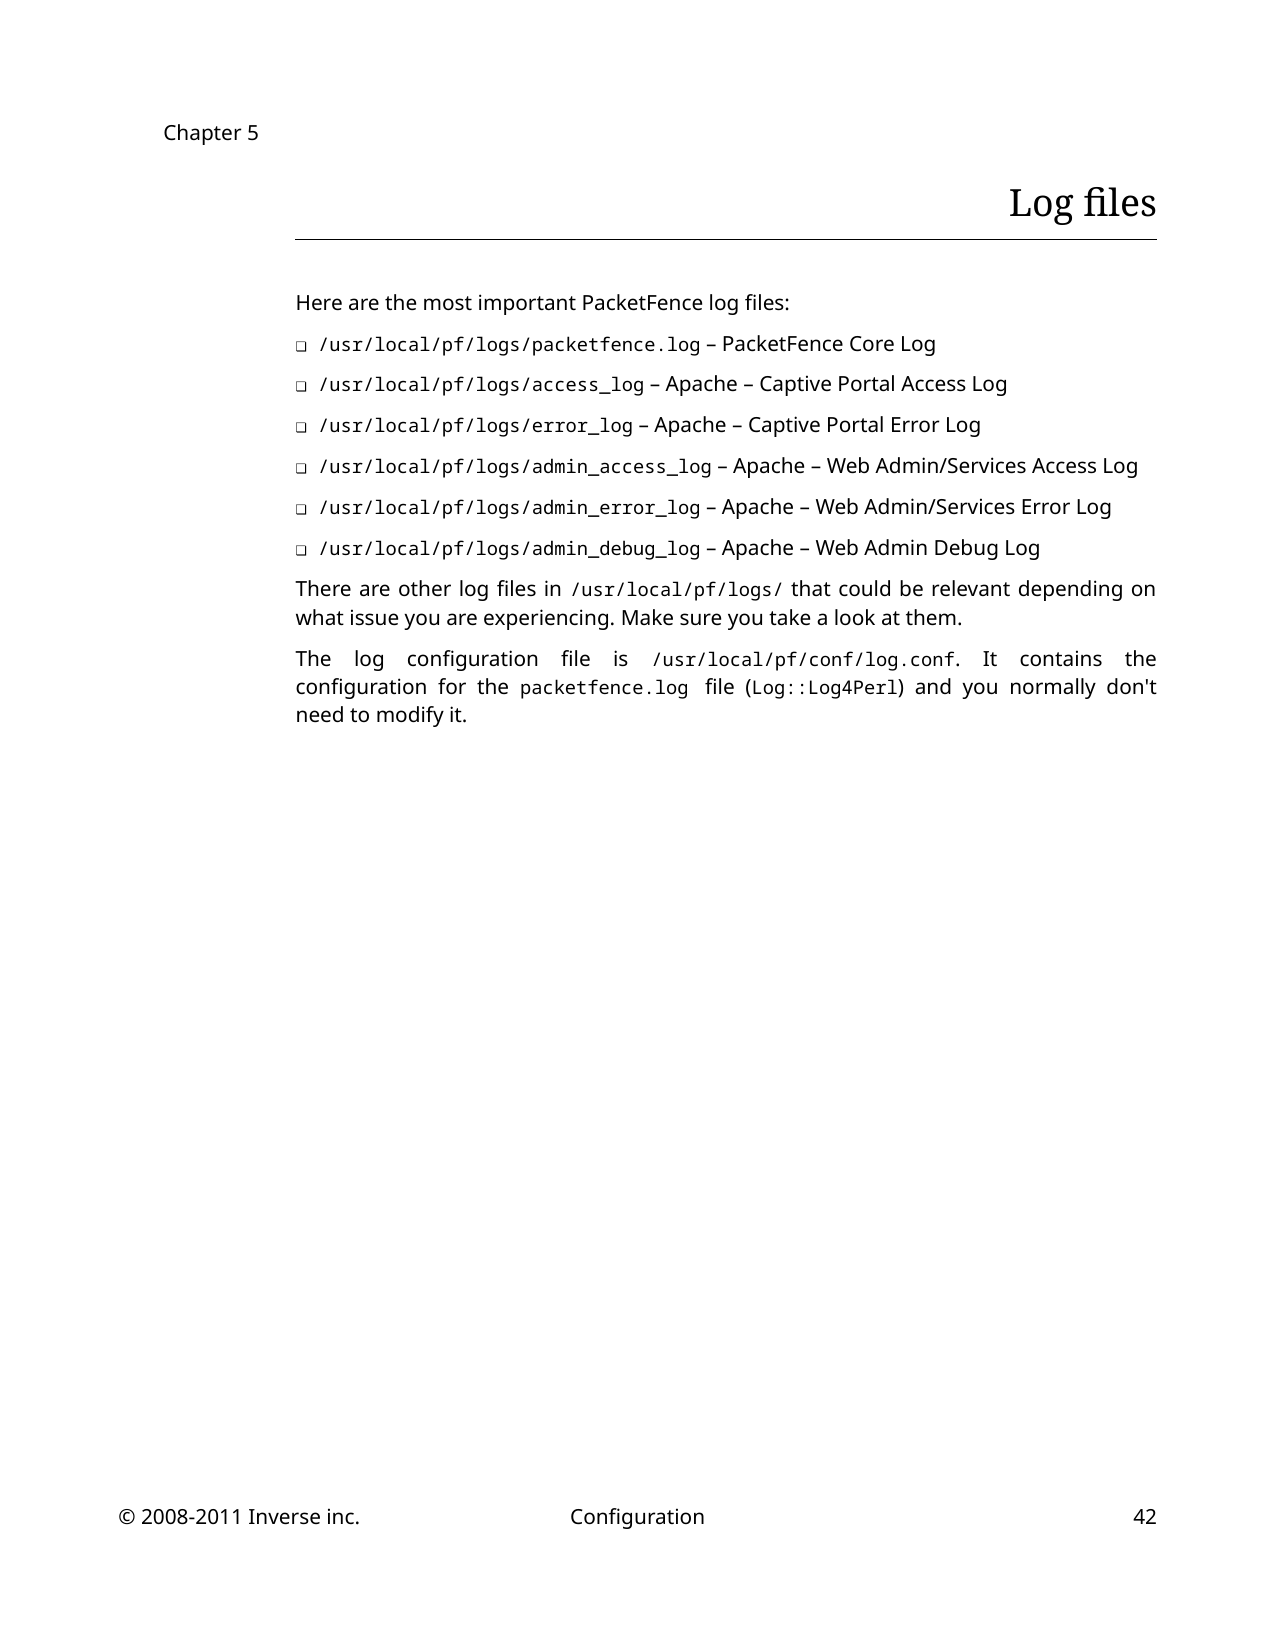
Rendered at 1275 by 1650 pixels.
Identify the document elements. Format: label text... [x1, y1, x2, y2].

text There are other log files in /usr/local/pf/logs/ that could be relevant depending on what issue you are experiencing. Make sure you take a look at them. [295, 574, 1157, 631]
text ❏ /usr/local/pf/logs/access_log – Apache – Captive Portal Access Log [295, 369, 1157, 398]
text ❏ /usr/local/pf/logs/packetfence.log – PacketFence Core Log [295, 329, 1157, 357]
text Here are the most important PacketFence log files: [295, 288, 1157, 316]
text The log configuration file is /usr/local/pf/conf/log.conf. It contains the configuration for the packetfence.log file (Log::Log4Perl) and you normally don't need to modify it. [295, 644, 1157, 729]
text ❏ /usr/local/pf/logs/admin_debug_log – Apache – Web Admin Debug Log [295, 533, 1157, 562]
text ❏ /usr/local/pf/logs/error_log – Apache – Captive Portal Error Log [295, 411, 1157, 439]
text ❏ /usr/local/pf/logs/admin_error_log – Apache – Web Admin/Services Error Log [295, 492, 1157, 521]
text ❏ /usr/local/pf/logs/admin_access_log – Apache – Web Admin/Services Access Log [295, 451, 1157, 480]
subtitle Log files [295, 176, 1157, 239]
